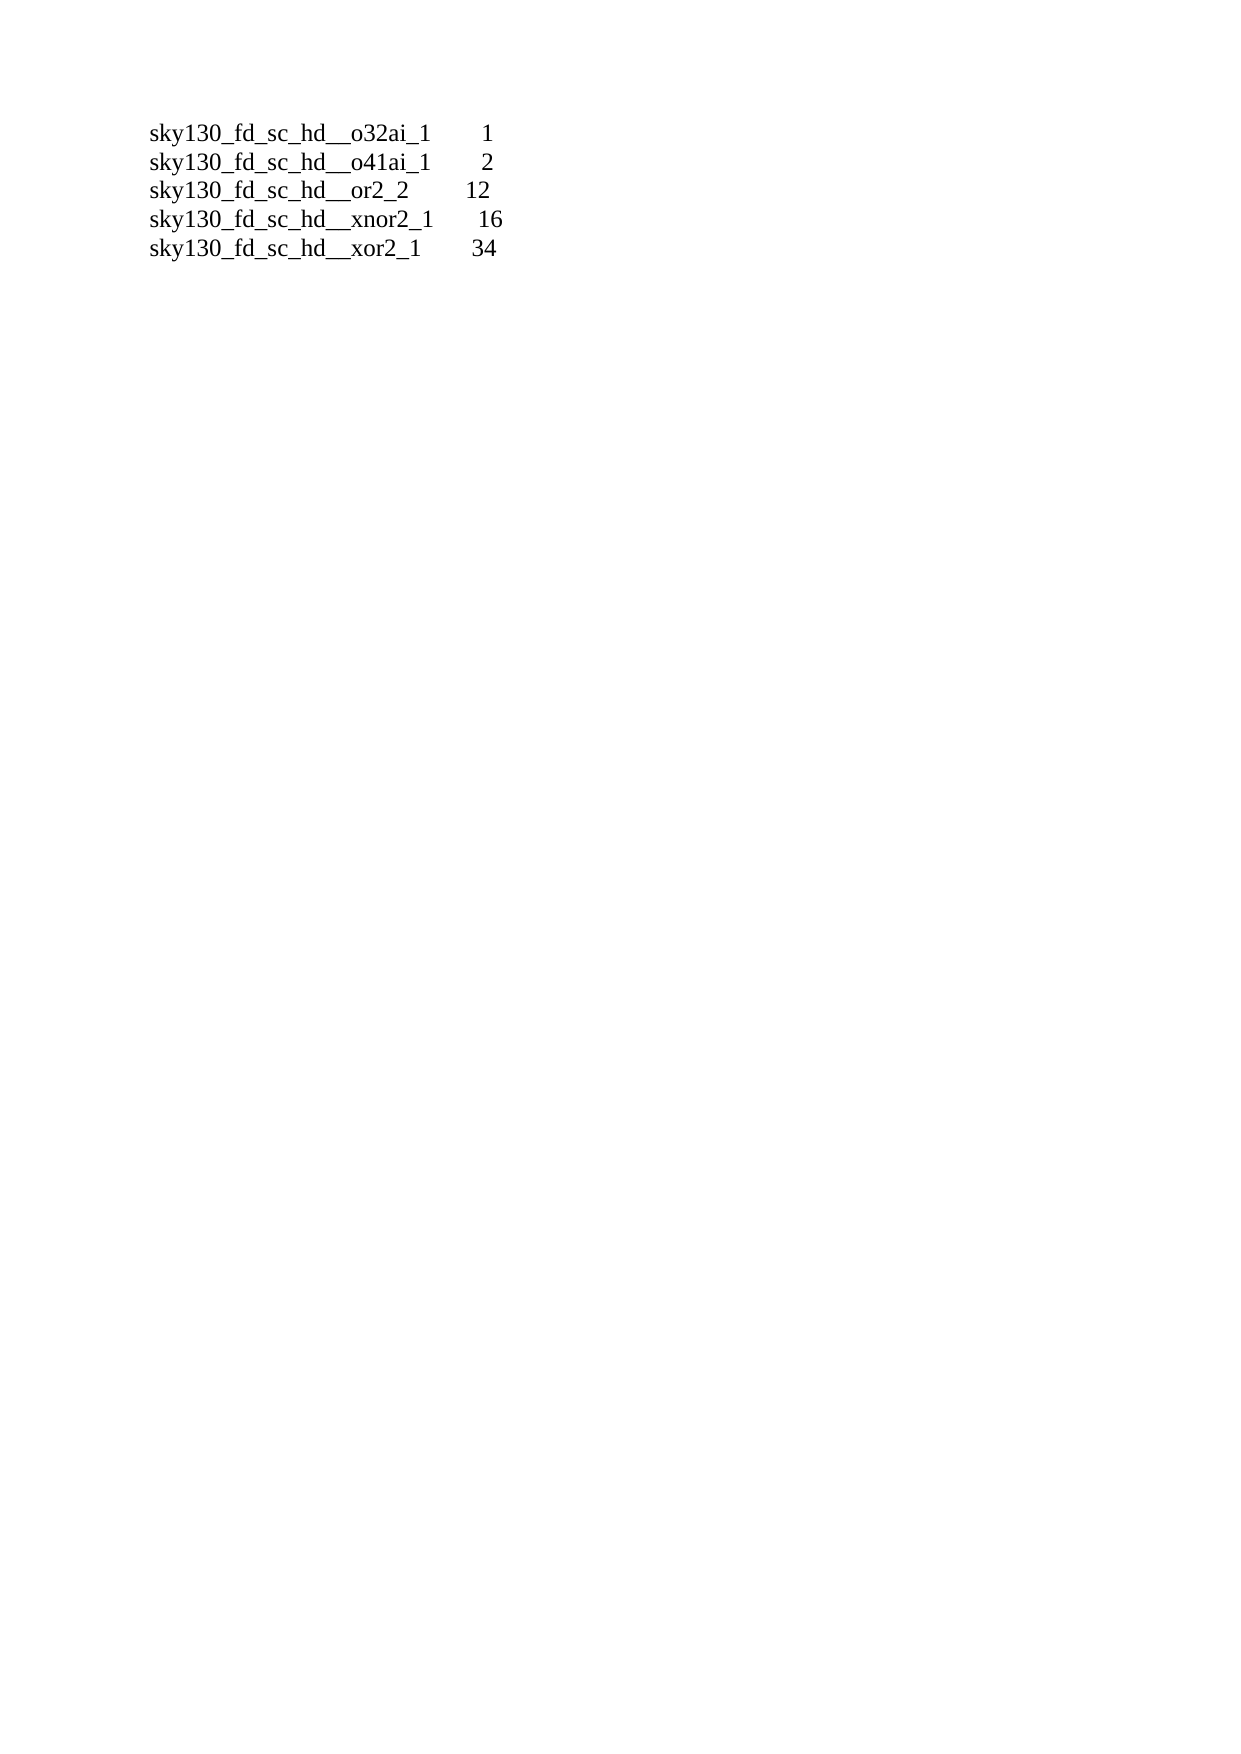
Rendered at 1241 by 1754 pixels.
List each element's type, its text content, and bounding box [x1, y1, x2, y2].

text sky130_fd_sc_hd__or2_2 12 [118, 176, 1122, 204]
text sky130_fd_sc_hd__xnor2_1 16 [118, 204, 1122, 233]
text sky130_fd_sc_hd__xor2_1 34 [118, 233, 1122, 262]
text sky130_fd_sc_hd__o32ai_1 1 [118, 118, 1122, 147]
text sky130_fd_sc_hd__o41ai_1 2 [118, 147, 1122, 176]
